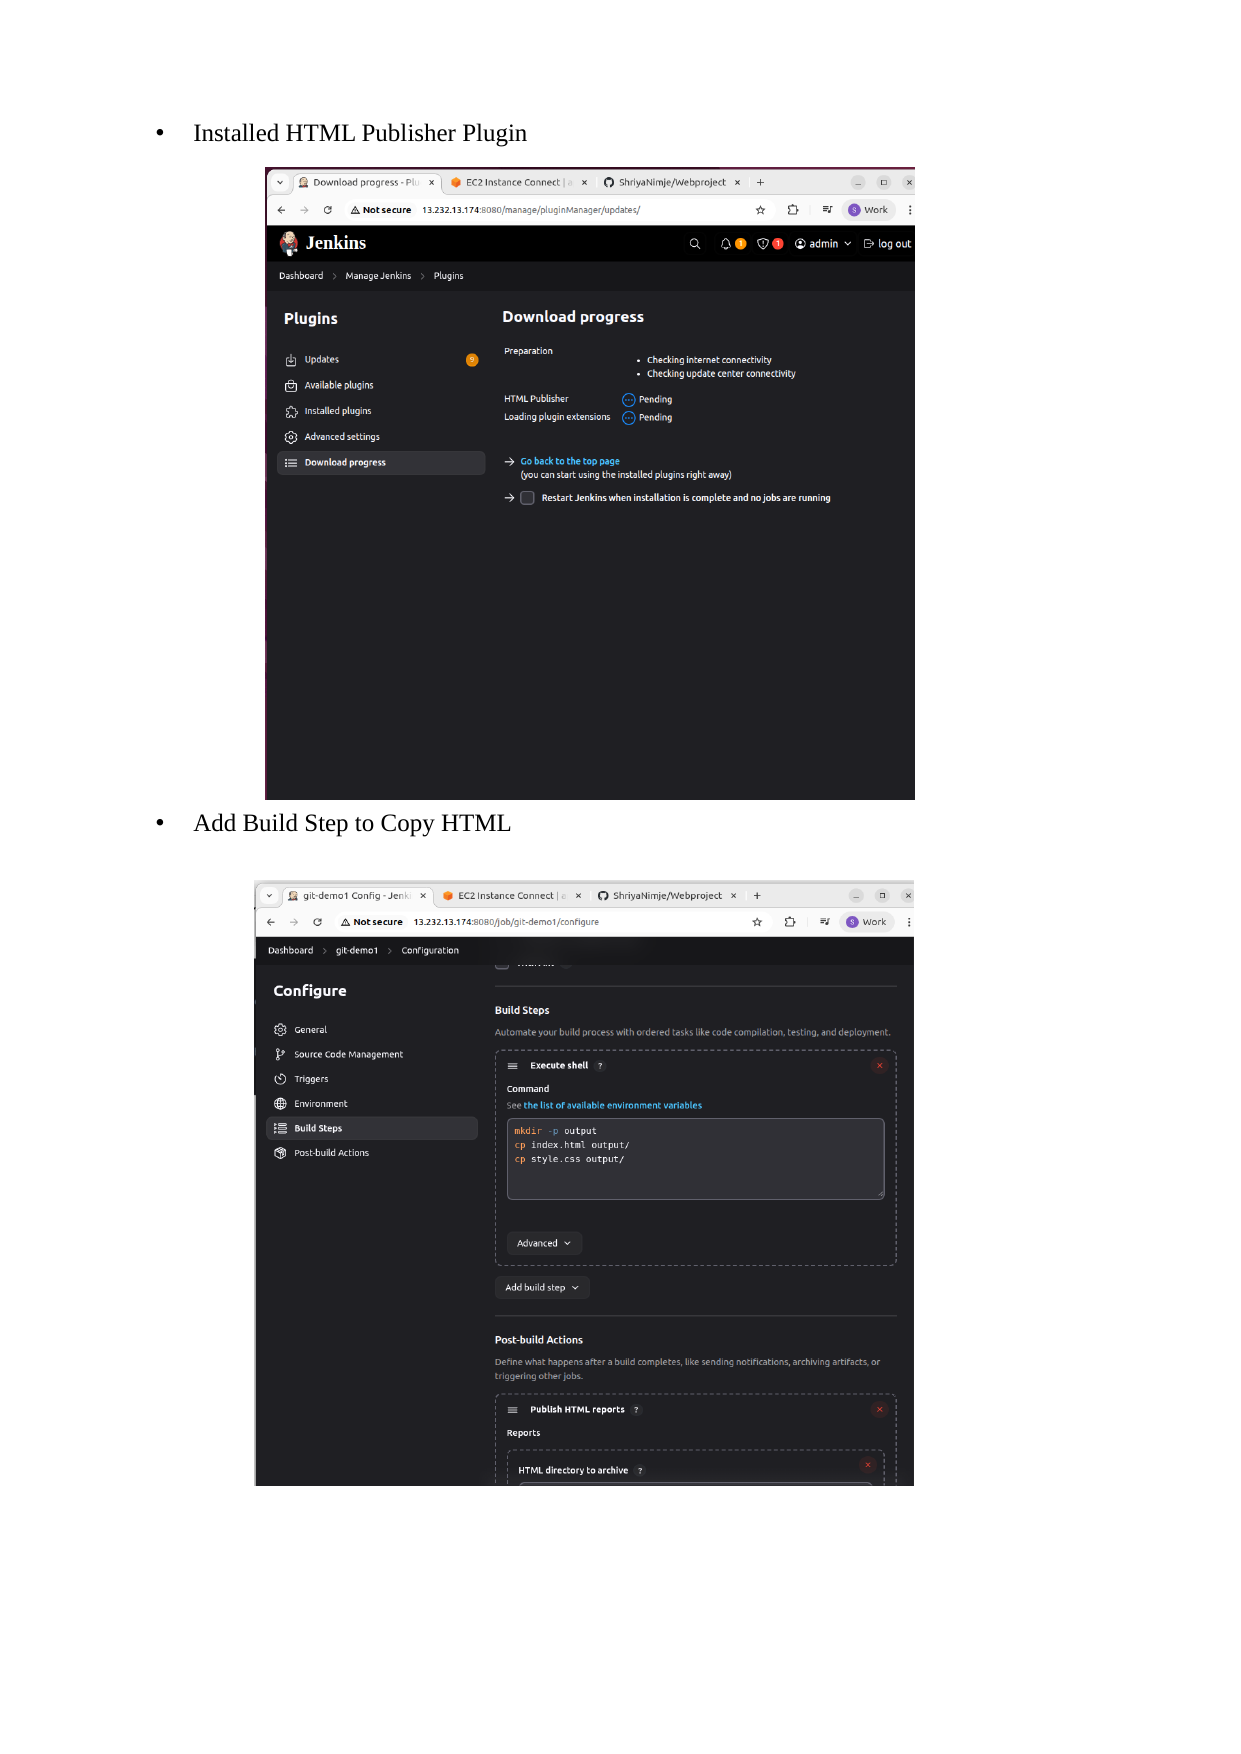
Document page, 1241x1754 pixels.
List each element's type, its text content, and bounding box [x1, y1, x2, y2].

picture [265, 167, 915, 800]
picture [254, 880, 914, 1486]
list Add Build Step to Copy HTML [156, 808, 1122, 837]
list Installed HTML Publisher Plugin [156, 118, 1122, 147]
